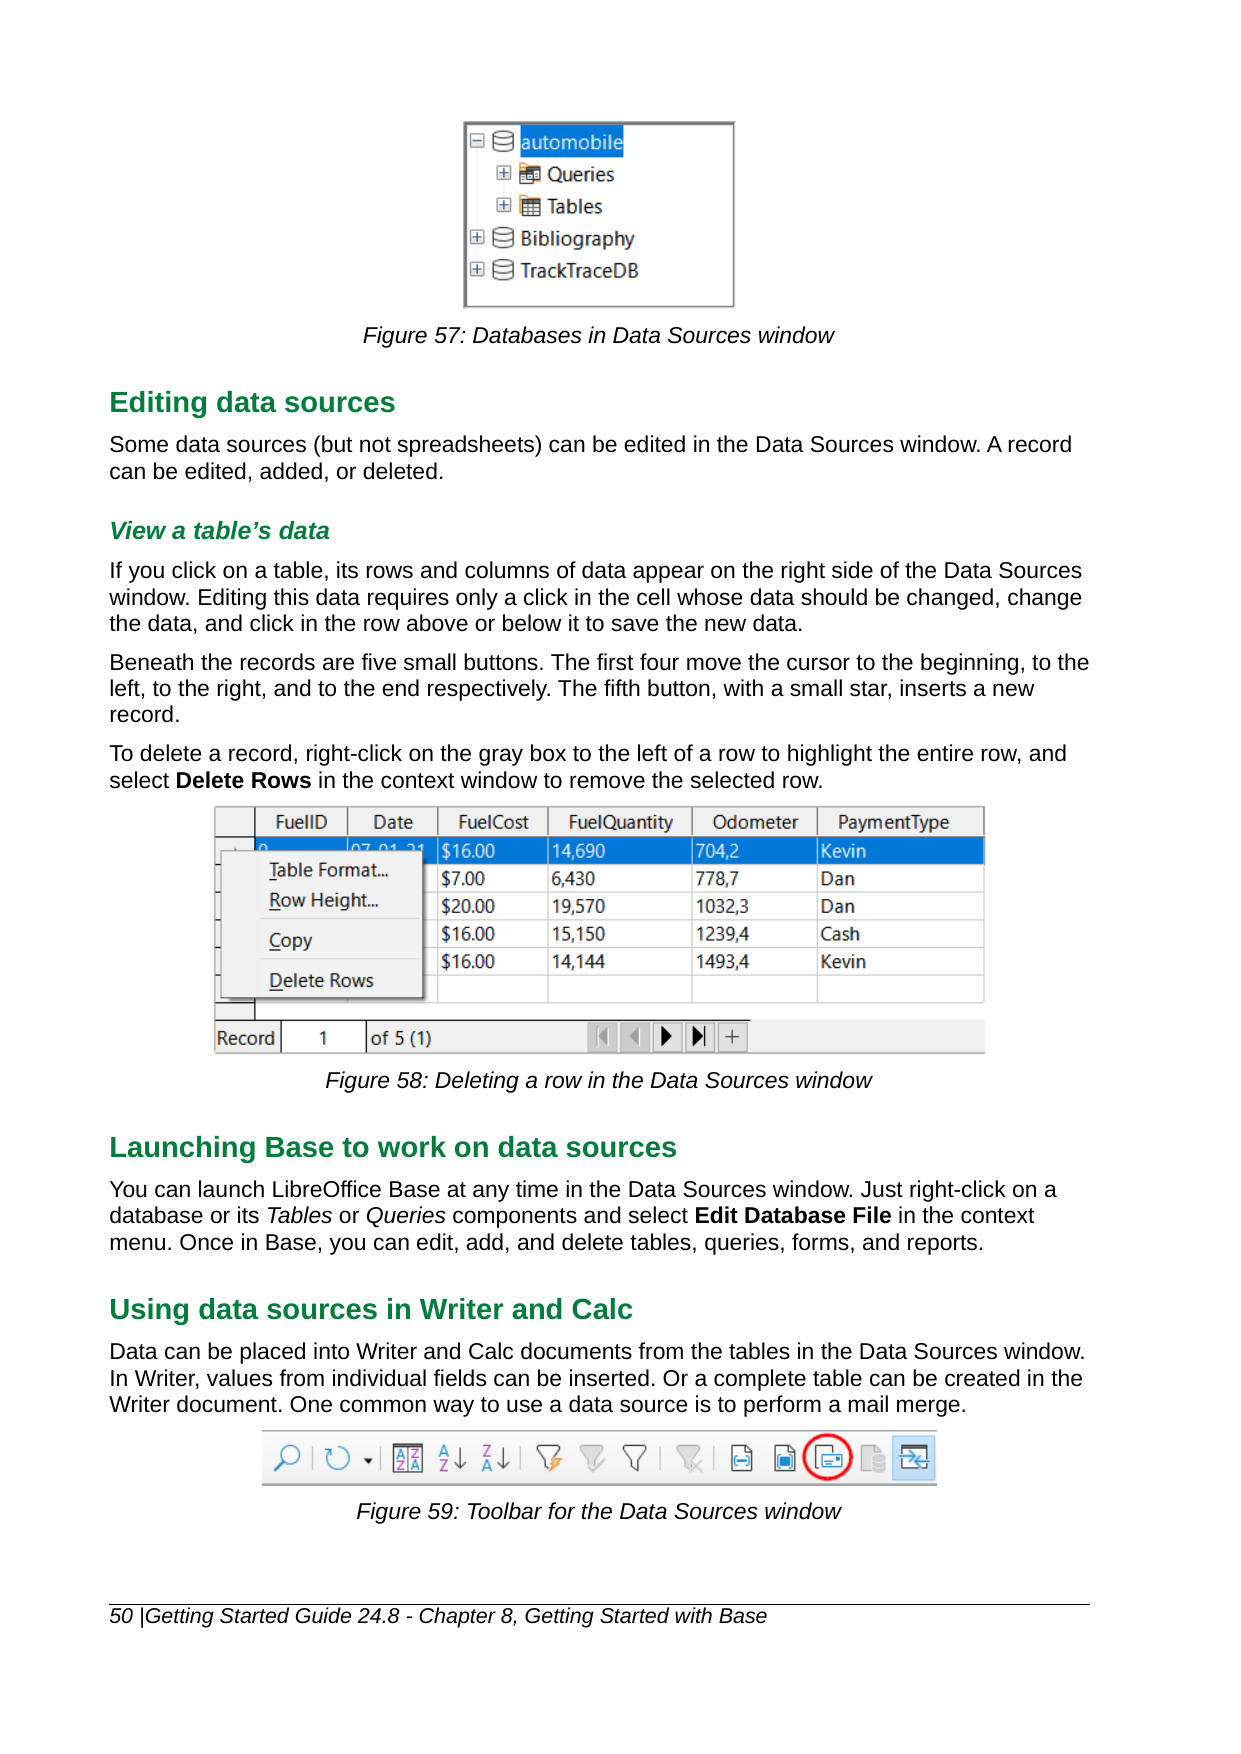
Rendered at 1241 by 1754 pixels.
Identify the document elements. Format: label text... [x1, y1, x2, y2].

text Figure 58: Deleting a row in the Data Sources window [214, 1067, 985, 1093]
text Beneath the records are five small buttons. The first four move the cursor to the beginning, to the left, to the right, and to the end respectively. The fifth button, with a small star, inserts a new record. [109, 649, 1090, 728]
picture [213, 805, 986, 1055]
picture [462, 121, 737, 310]
picture [261, 1430, 938, 1486]
subtitle Using data sources in Writer and Calc [109, 1292, 1090, 1326]
text To delete a record, right-click on the gray box to the left of a row to highlight the entire row, and select Delete Rows in the context window to remove the selected row. [109, 740, 1090, 793]
text Figure 59: Toolbar for the Data Sources window [262, 1498, 937, 1525]
text You can launch LibreOffice Base at any time in the Data Sources window. Just right-click on a database or its Tables or Queries components and select Edit Database File in the context menu. Once in Base, you can edit, add, and delete tables, queries, forms, and reports. [109, 1176, 1090, 1255]
subtitle Launching Base to work on data sources [109, 1130, 1090, 1164]
text If you click on a table, its rows and columns of data appear on the right side of the Data Sources window. Editing this data requires only a click in the cell whose data should be changed, change the data, and click in the row above or below it to save the new data. [109, 557, 1090, 636]
subtitle View a table’s data [109, 516, 1090, 545]
text Data can be placed into Writer and Calc documents from the tables in the Data Sources window. In Writer, values from individual fields can be inserted. Or a complete table can be created in the Writer document. One common way to use a data source is to perform a mail merge. [109, 1338, 1090, 1417]
text Some data sources (but not spreadsheets) can be edited in the Data Sources window. A record can be edited, added, or deleted. [109, 431, 1090, 484]
text Figure 57: Databases in Data Sources window [363, 322, 836, 348]
subtitle Editing data sources [109, 385, 1090, 419]
